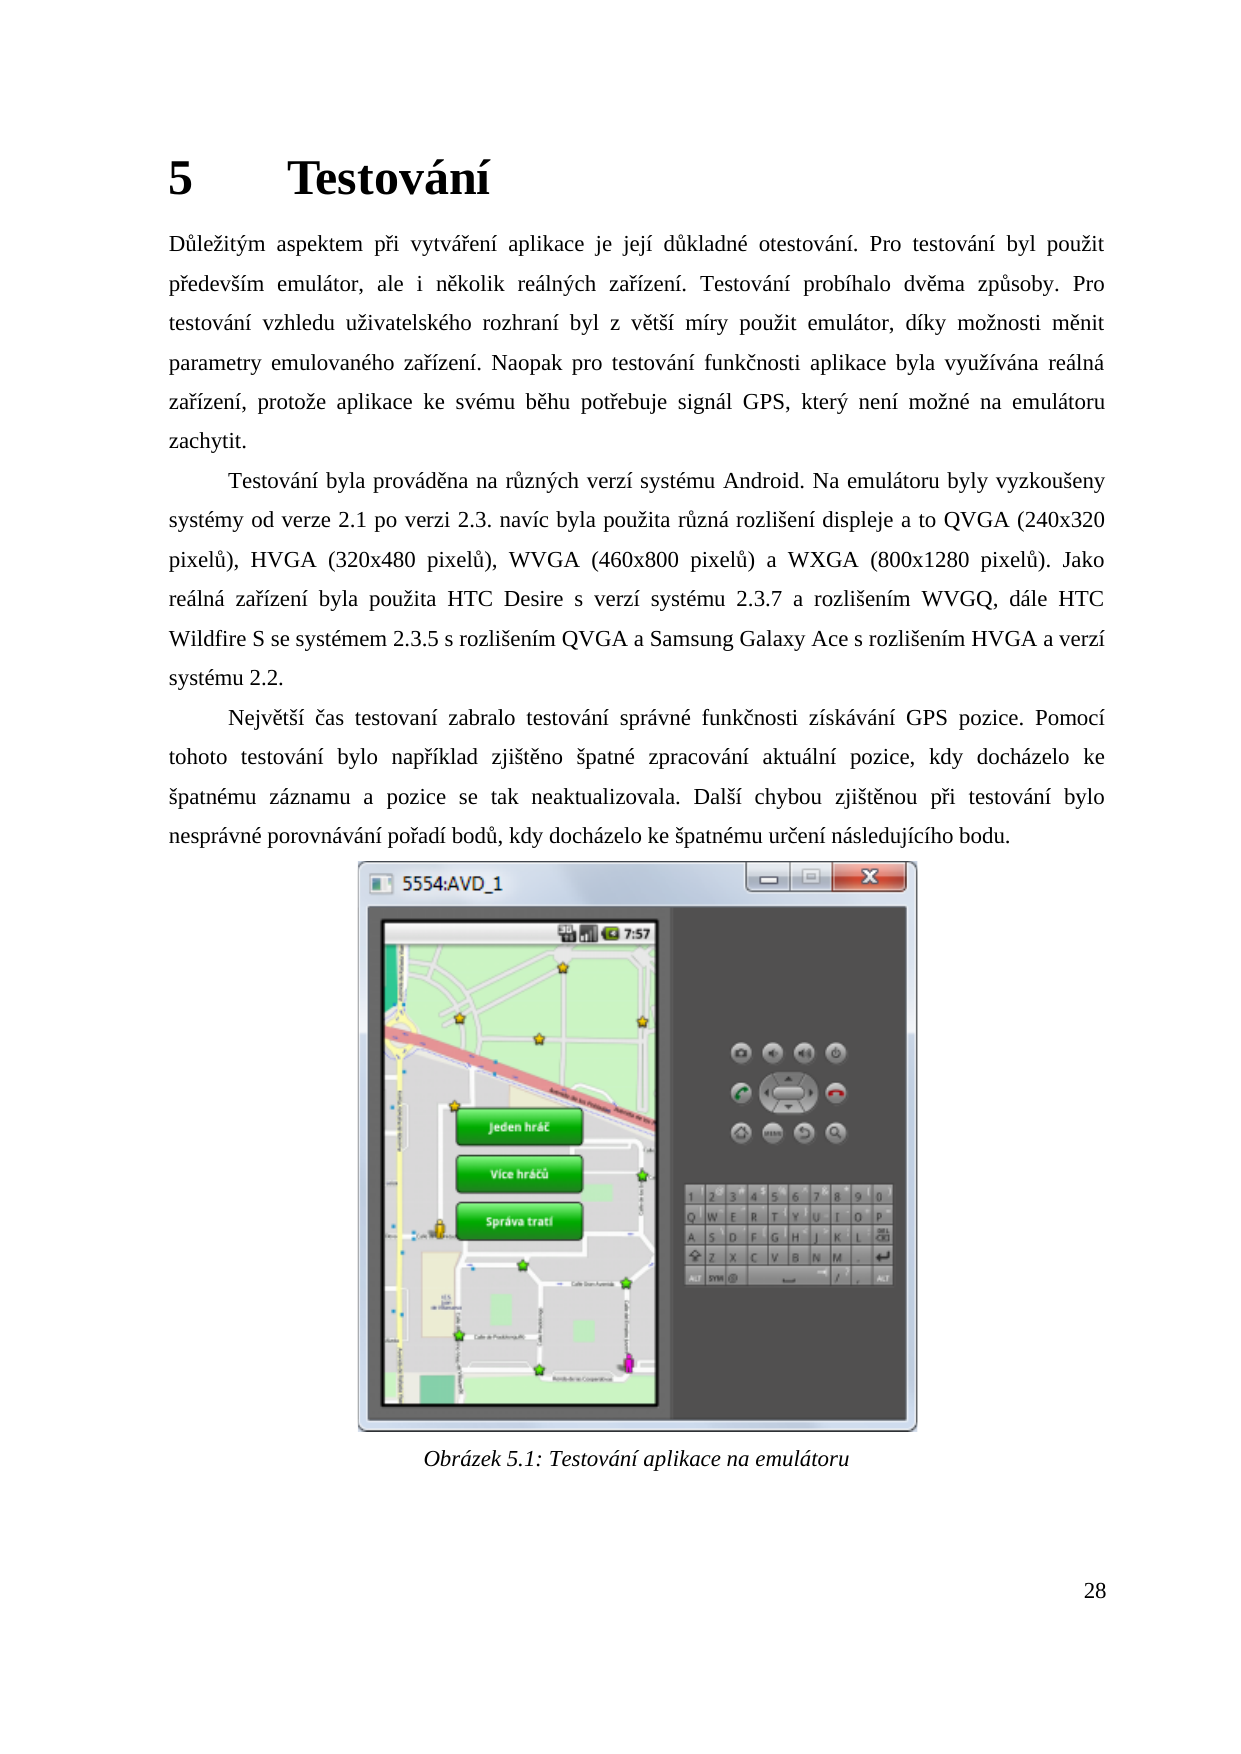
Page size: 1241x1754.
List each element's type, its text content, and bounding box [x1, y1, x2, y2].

text Obrázek 5.1: Testování aplikace na emulátoru [169, 874, 1106, 1472]
text Důležitým aspektem při vytváření aplikace je její důkladné otestování. Pro testování byl použit především emulátor, ale i několik reálných zařízení. Testování probíhalo dvěma způsoby. Pro testování vzhledu uživatelského rozhraní byl z větší míry použit emulátor, díky možnosti měnit parametry emulovaného zařízení. Naopak pro testování funkčnosti aplikace byla využívána reálná zařízení, protože aplikace ke svému běhu potřebuje signál GPS, který není možné na emulátoru zachytit. [169, 230, 1106, 454]
text Největší čas testovaní zabralo testování správné funkčnosti získávání GPS pozice. Pomocí tohoto testování bylo například zjištěno špatné zpracování aktuální pozice, kdy docházelo ke špatnému záznamu a pozice se tak neaktualizovala. Další chybou zjištěnou při testování bylo nesprávné porovnávání pořadí bodů, kdy docházelo ke špatnému určení následujícího bodu. [169, 704, 1106, 849]
text Testování byla prováděna na různých verzí systému Android. Na emulátoru byly vyzkoušeny systémy od verze 2.1 po verzi 2.3. navíc byla použita různá rozlišení displeje a to QVGA (240x320 pixelů), HVGA (320x480 pixelů), WVGA (460x800 pixelů) a WXGA (800x1280 pixelů). Jako reálná zařízení byla použita HTC Desire s verzí systému 2.3.7 a rozlišením WVGQ, dále HTC Wildfire S se systémem 2.3.5 s rozlišením QVGA a Samsung Galaxy Ace s rozlišením HVGA a verzí systému 2.2. [169, 467, 1106, 691]
picture [357, 861, 918, 1432]
subtitle Testování [169, 148, 1106, 205]
